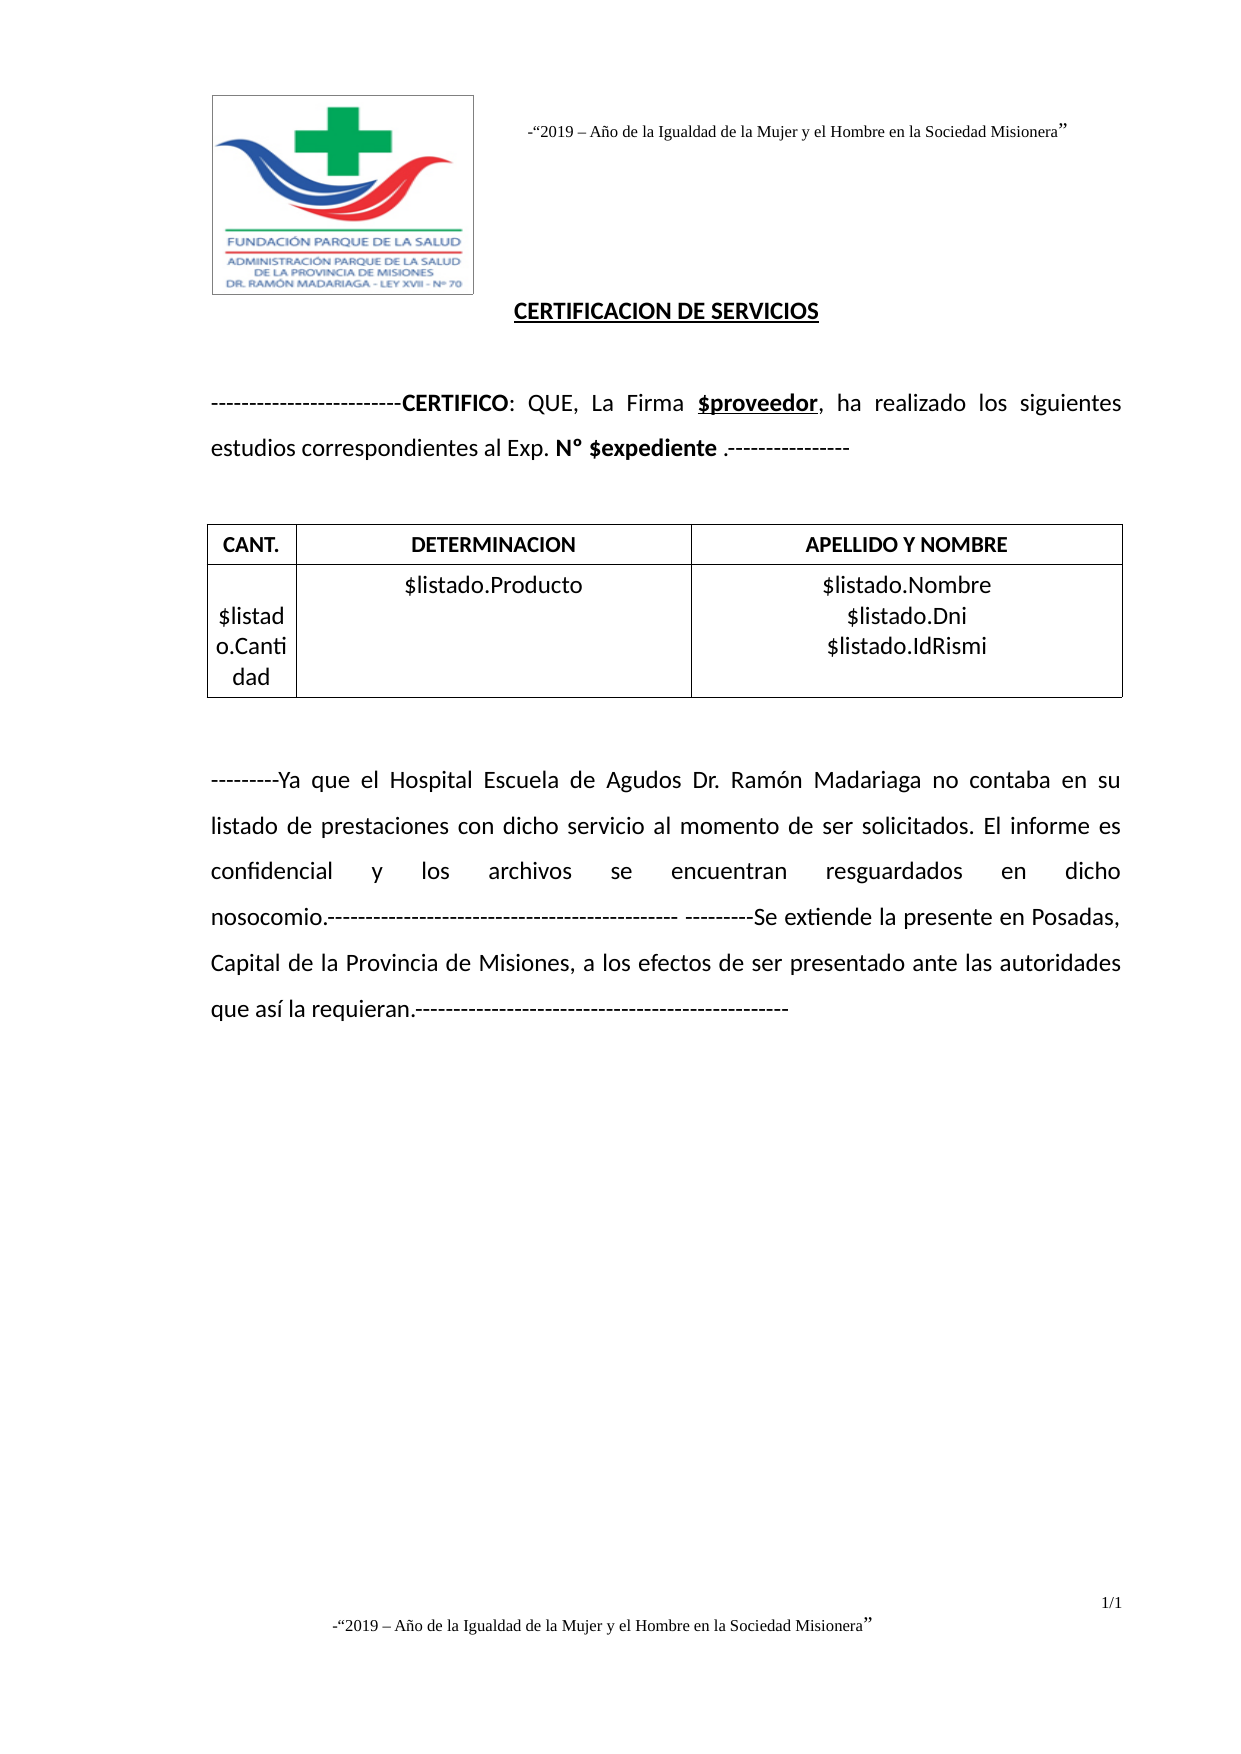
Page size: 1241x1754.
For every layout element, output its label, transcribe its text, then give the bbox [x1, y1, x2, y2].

table_cell $listado.Producto [297, 565, 691, 697]
text ---------Ya que el Hospital Escuela de Agudos Dr. Ramón Madariaga no contaba en su listado de prestaciones con dicho servicio al momento de ser solicitados. El informe es confidencial y los archivos se encuentran resguardados en dicho nosocomio.---------------------------------------------- ---------Se extiende la presente en Posadas, Capital de la Provincia de Misiones, a los efectos de ser presentado ante las autoridades que así la requieran.------------------------------------------------- [211, 764, 1122, 1023]
text CERTIFICACION DE SERVICIOS [211, 295, 1122, 326]
table_cell $listado.Nombre $listado.Dni $listado.IdRismi [692, 565, 1122, 697]
text -------------------------CERTIFICO: QUE, La Firma $proveedor, ha realizado los siguientes estudios correspondientes al Exp. Nº $expediente .---------------- [211, 387, 1122, 463]
table_header CANT. [208, 525, 296, 563]
picture [213, 96, 473, 294]
table_cell $listado.Cantidad [208, 565, 296, 697]
table_header DETERMINACION [297, 525, 691, 563]
table_header APELLIDO Y NOMBRE [692, 525, 1122, 563]
